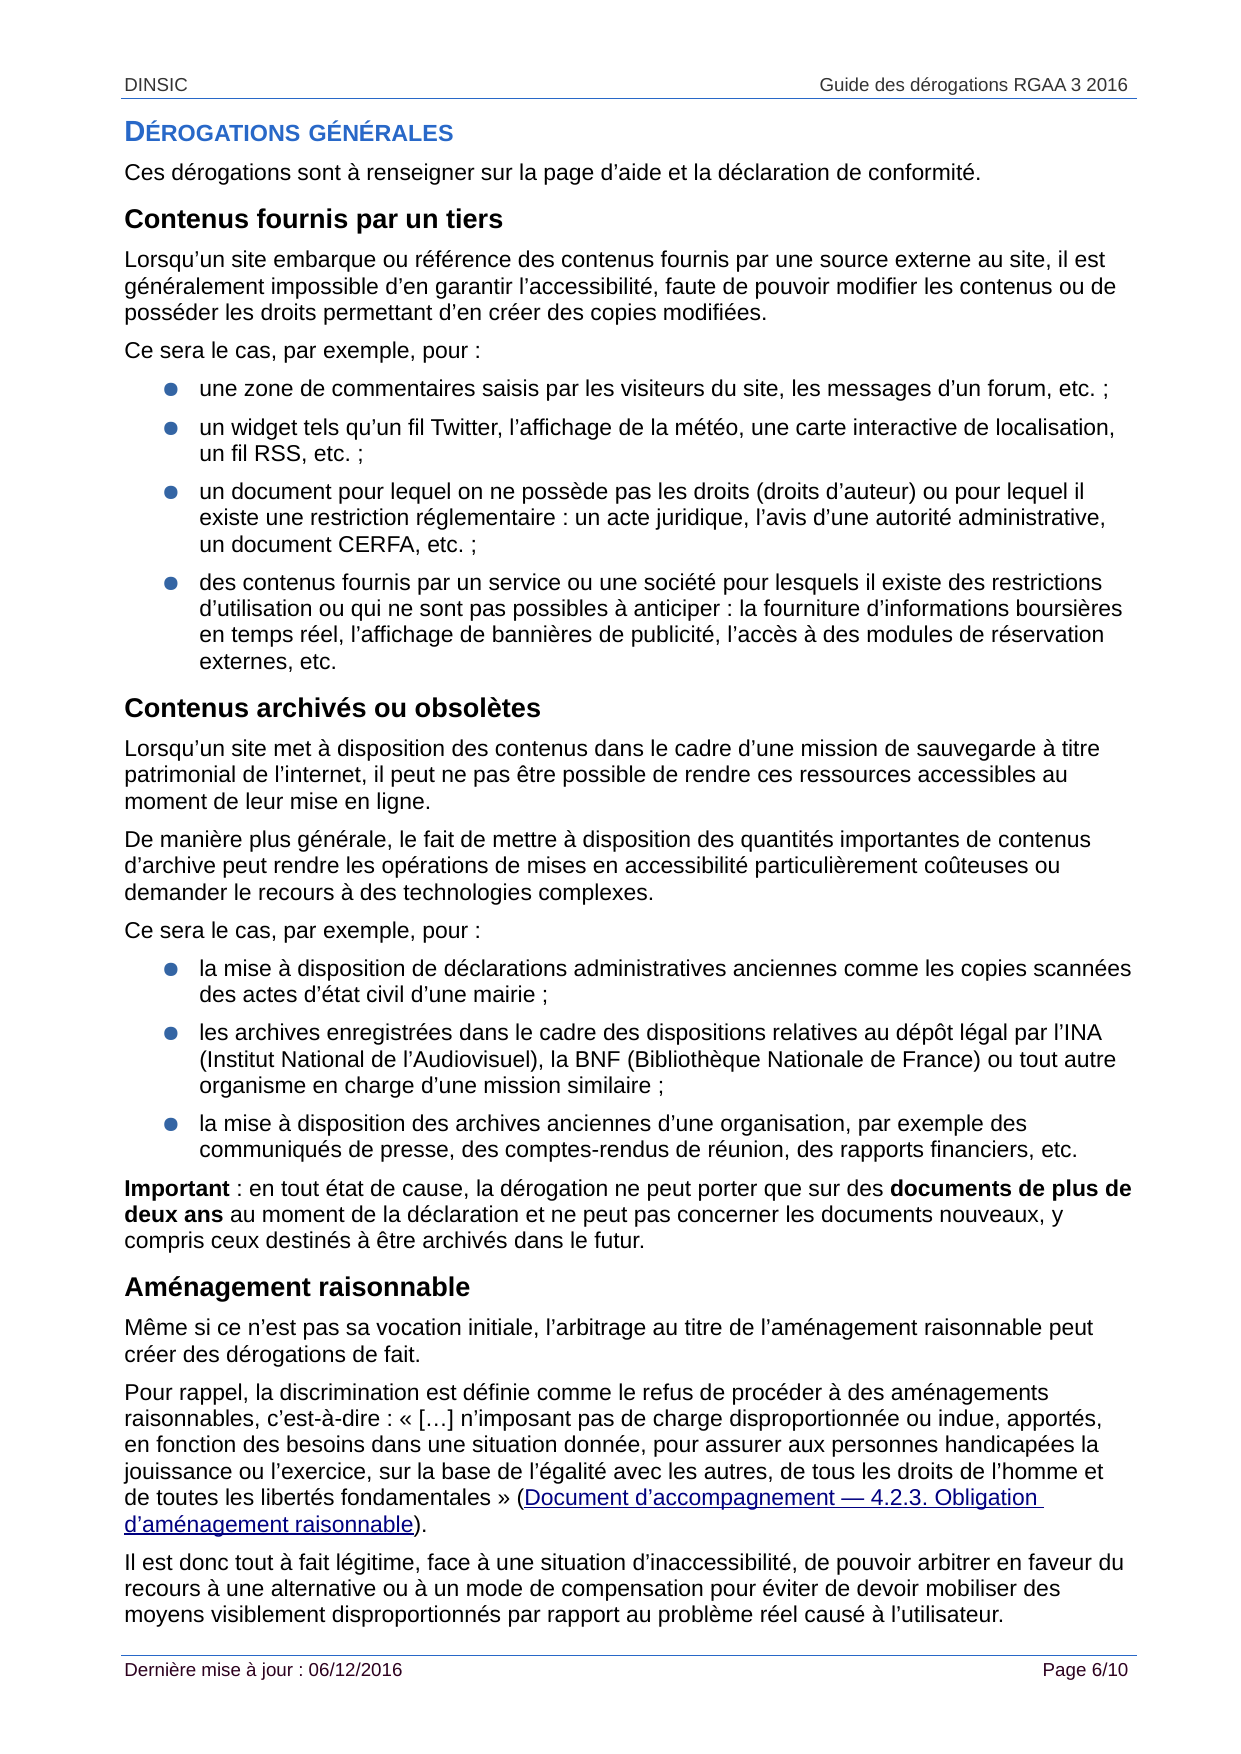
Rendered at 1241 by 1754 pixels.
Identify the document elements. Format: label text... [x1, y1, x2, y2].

text Ce sera le cas, par exemple, pour : [124, 917, 1134, 943]
subtitle Dérogations générales [124, 114, 1134, 147]
list les archives enregistrées dans le cadre des dispositions relatives au dépôt légal par l’INA (Institut National de l’Audiovisuel), la BNF (Bibliothèque Nationale de France) ou tout autre organisme en charge d’une mission similaire ; [162, 1019, 1134, 1098]
list des contenus fournis par un service ou une société pour lesquels il existe des restrictions d’utilisation ou qui ne sont pas possibles à anticiper : la fourniture d’informations boursières en temps réel, l’affichage de bannières de publicité, l’accès à des modules de réservation externes, etc. [162, 569, 1134, 674]
list un widget tels qu’un fil Twitter, l’affichage de la météo, une carte interactive de localisation, un fil RSS, etc. ; [162, 413, 1134, 466]
list une zone de commentaires saisis par les visiteurs du site, les messages d’un forum, etc. ; [162, 375, 1134, 402]
subtitle Contenus fournis par un tiers [124, 203, 1134, 234]
text Lorsqu’un site embarque ou référence des contenus fournis par une source externe au site, il est généralement impossible d’en garantir l’accessibilité, faute de pouvoir modifier les contenus ou de posséder les droits permettant d’en créer des copies modifiées. [124, 246, 1134, 325]
text Ces dérogations sont à renseigner sur la page d’aide et la déclaration de conformité. [124, 159, 1134, 186]
text Pour rappel, la discrimination est définie comme le refus de procéder à des aménagements raisonnables, c’est-à-dire : « […] n’imposant pas de charge disproportionnée ou indue, apportés, en fonction des besoins dans une situation donnée, pour assurer aux personnes handicapées la jouissance ou l’exercice, sur la base de l’égalité avec les autres, de tous les droits de l’homme et de toutes les libertés fondamentales » (Document d’accompagnement — 4.2.3. Obligation d’aménagement raisonnable). [124, 1379, 1134, 1537]
list la mise à disposition de déclarations administratives anciennes comme les copies scannées des actes d’état civil d’une mairie ; [162, 955, 1134, 1007]
text Important : en tout état de cause, la dérogation ne peut porter que sur des documents de plus de deux ans au moment de la déclaration et ne peut pas concerner les documents nouveaux, y compris ceux destinés à être archivés dans le futur. [124, 1174, 1134, 1253]
subtitle Contenus archivés ou obsolètes [124, 692, 1134, 723]
text Il est donc tout à fait légitime, face à une situation d’inaccessibilité, de pouvoir arbitrer en faveur du recours à une alternative ou à un mode de compensation pour éviter de devoir mobiliser des moyens visiblement disproportionnés par rapport au problème réel causé à l’utilisateur. [124, 1549, 1134, 1628]
list un document pour lequel on ne possède pas les droits (droits d’auteur) ou pour lequel il existe une restriction réglementaire : un acte juridique, l’avis d’une autorité administrative, un document CERFA, etc. ; [162, 478, 1134, 557]
text Même si ce n’est pas sa vocation initiale, l’arbitrage au titre de l’aménagement raisonnable peut créer des dérogations de fait. [124, 1314, 1134, 1367]
subtitle Aménagement raisonnable [124, 1271, 1134, 1302]
text Ce sera le cas, par exemple, pour : [124, 337, 1134, 363]
text De manière plus générale, le fait de mettre à disposition des quantités importantes de contenus d’archive peut rendre les opérations de mises en accessibilité particulièrement coûteuses ou demander le recours à des technologies complexes. [124, 826, 1134, 905]
text Lorsqu’un site met à disposition des contenus dans le cadre d’une mission de sauvegarde à titre patrimonial de l’internet, il peut ne pas être possible de rendre ces ressources accessibles au moment de leur mise en ligne. [124, 735, 1134, 814]
list la mise à disposition des archives anciennes d’une organisation, par exemple des communiqués de presse, des comptes-rendus de réunion, des rapports financiers, etc. [162, 1110, 1134, 1163]
